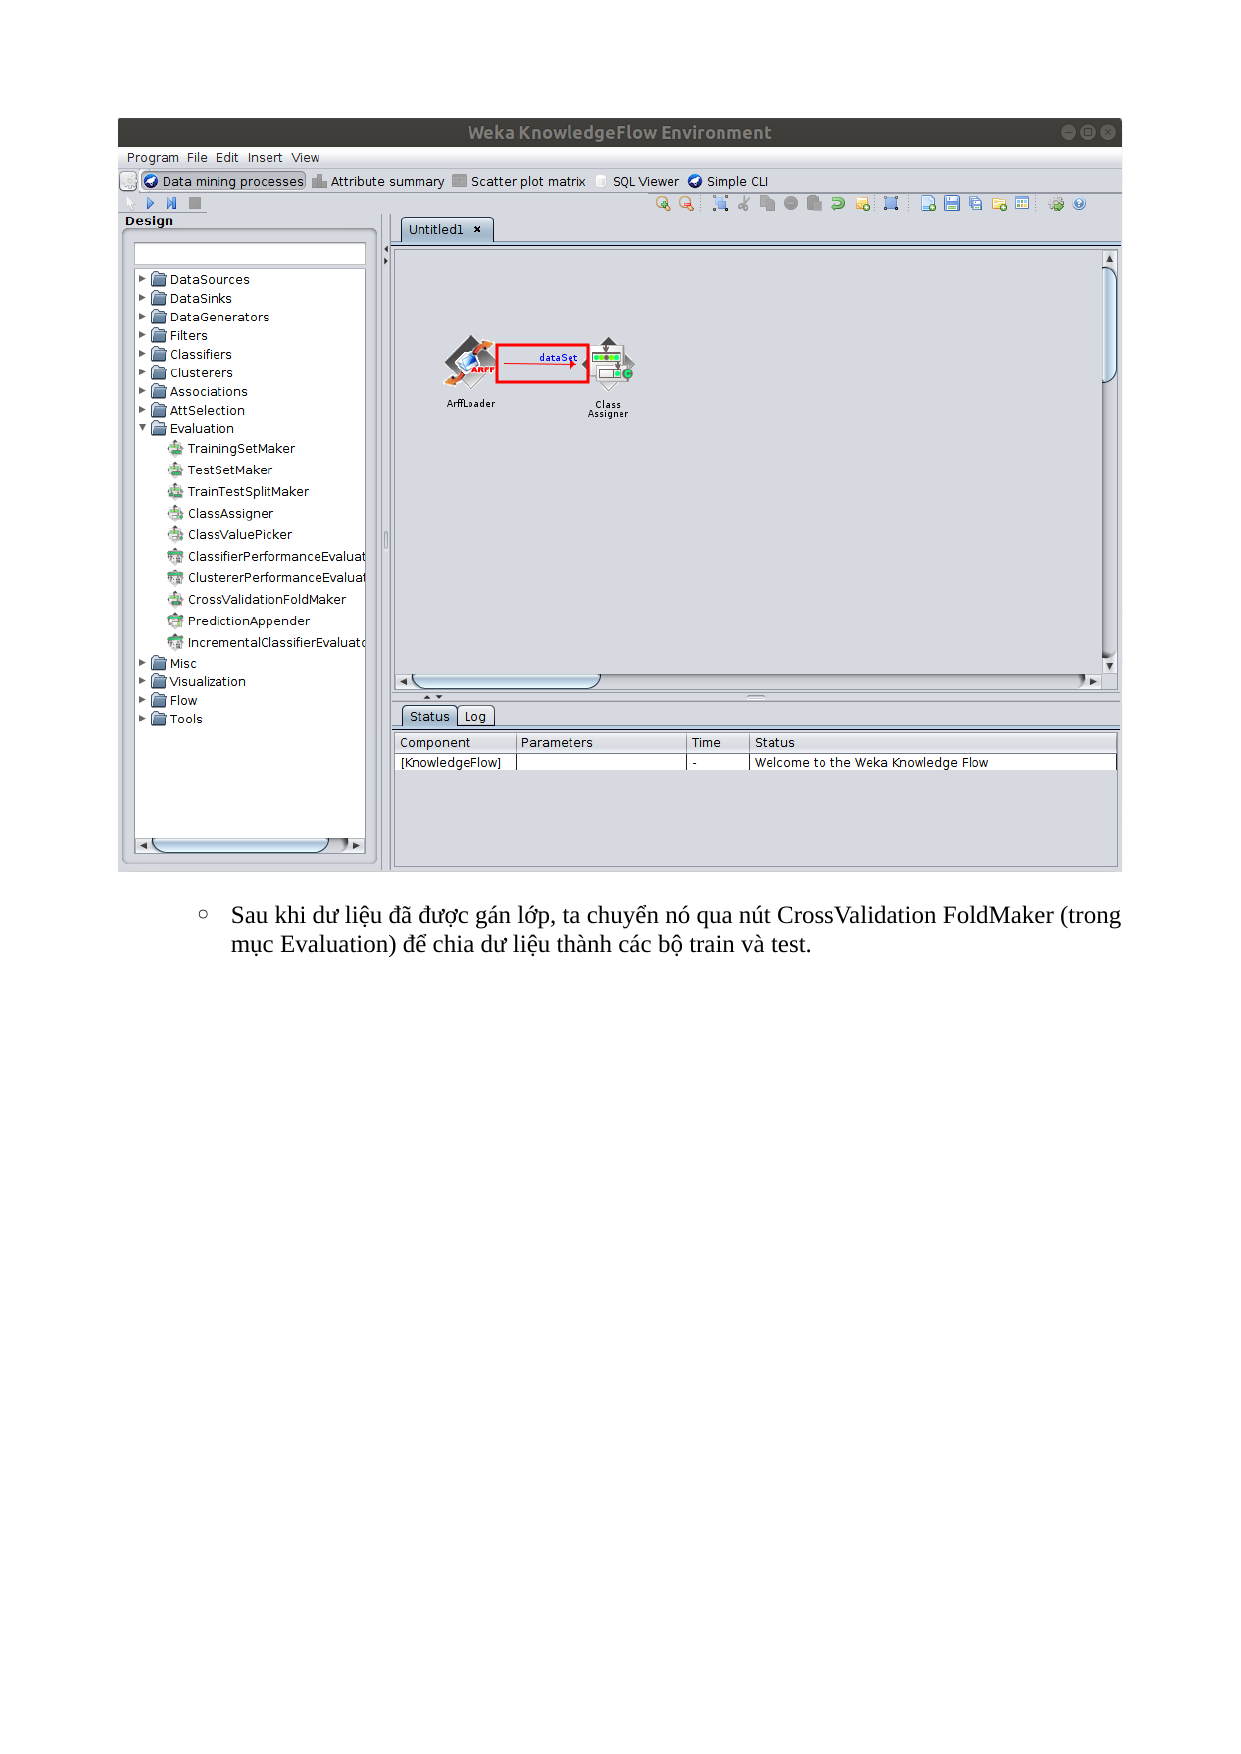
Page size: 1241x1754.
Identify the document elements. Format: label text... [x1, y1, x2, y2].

picture [118, 118, 1123, 872]
list Sau khi dư liệu đã được gán lớp, ta chuyển nó qua nút CrossValidation FoldMaker (trong mục Evaluation) để chia dư liệu thành các bộ train và test. [193, 900, 1122, 957]
